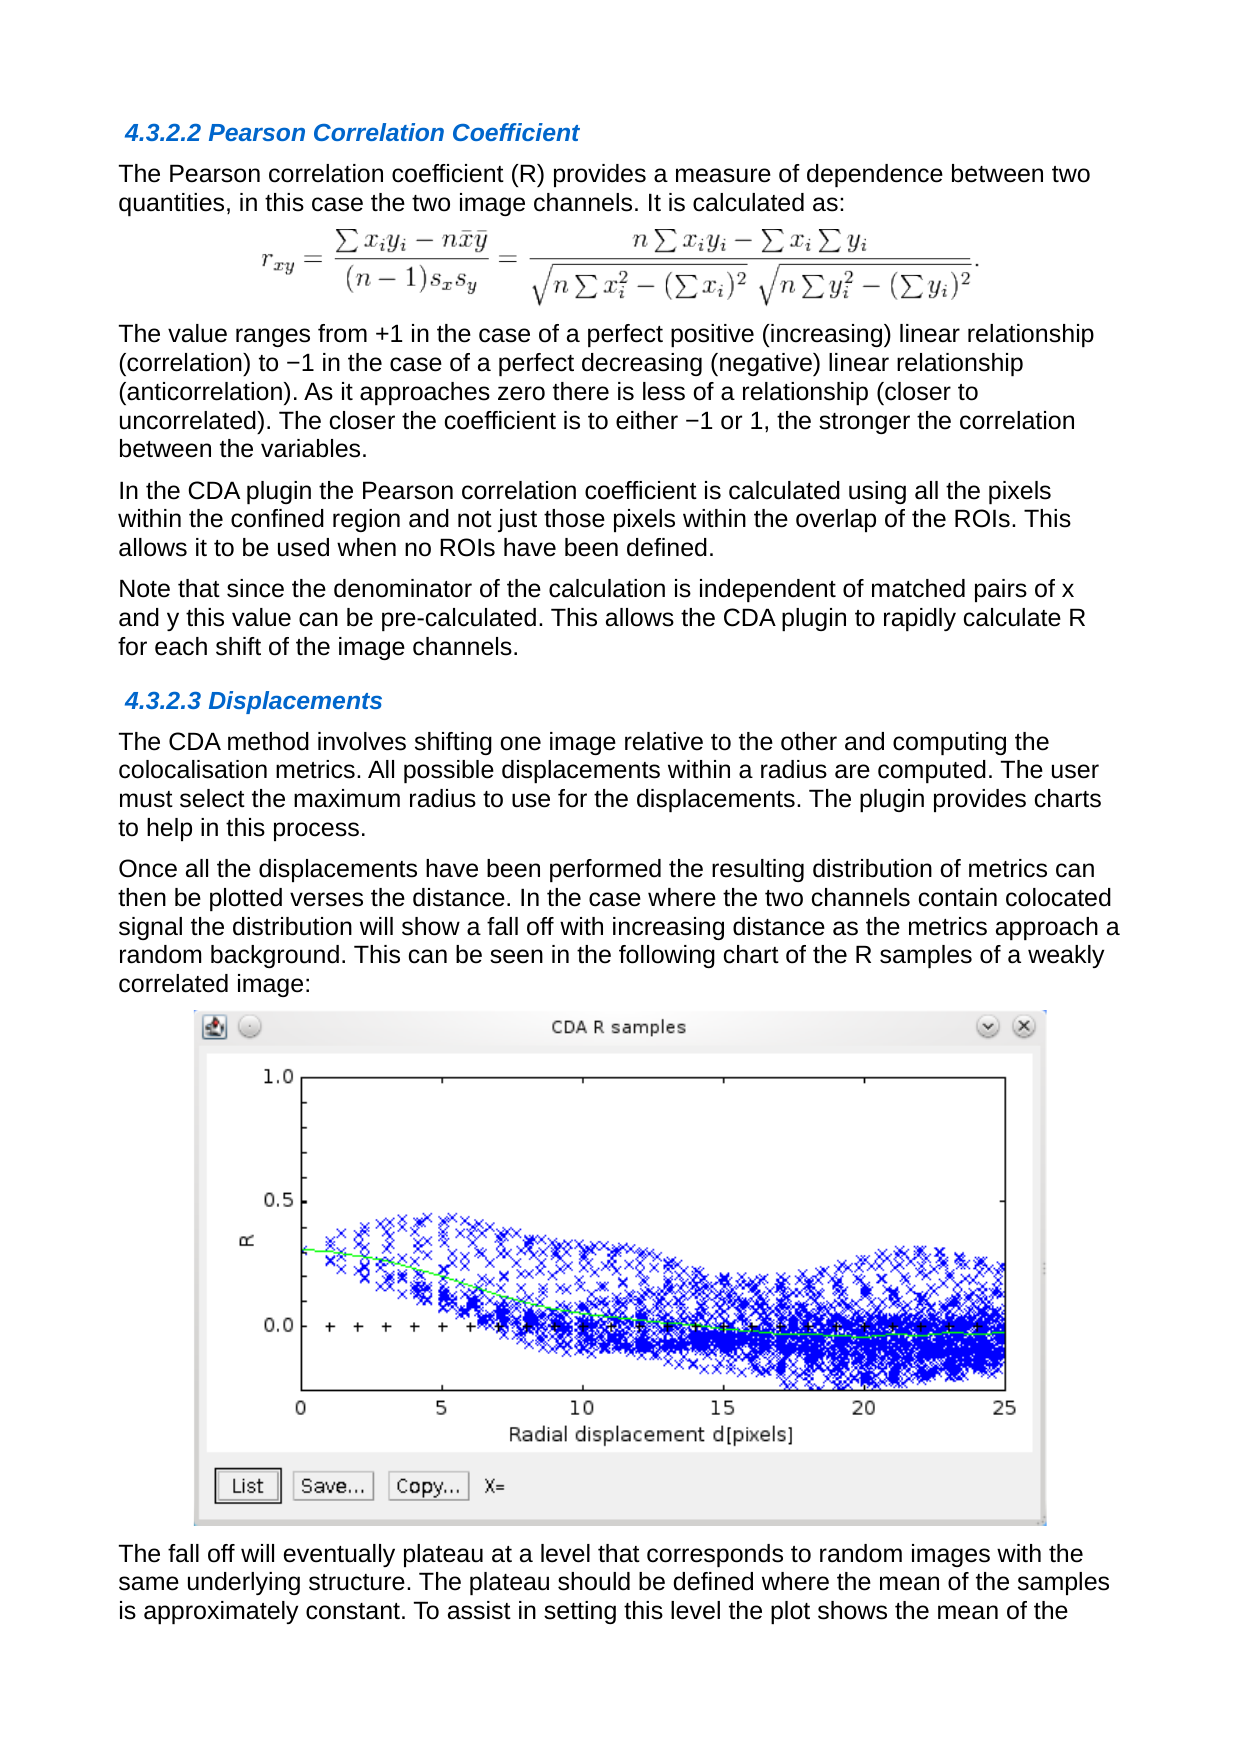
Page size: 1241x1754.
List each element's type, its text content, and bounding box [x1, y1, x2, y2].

picture [193, 1010, 1047, 1526]
subtitle Displacements [118, 686, 1122, 714]
text The fall off will eventually plateau at a level that corresponds to random images with the same underlying structure. The plateau should be defined where the mean of the samples is approximately constant. To assist in setting this level the plot shows the mean of the [118, 1538, 1122, 1625]
text The CDA method involves shifting one image relative to the other and computing the colocalisation metrics. All possible displacements within a radius are computed. The user must select the maximum radius to use for the displacements. The plugin provides charts to help in this process. [118, 727, 1122, 842]
text The Pearson correlation coefficient (R) provides a measure of dependence between two quantities, in this case the two image channels. It is calculated as: [118, 159, 1122, 217]
text The value ranges from +1 in the case of a perfect positive (increasing) linear relationship (correlation) to −1 in the case of a perfect decreasing (negative) linear relationship (anticorrelation). As it approaches zero there is less of a relationship (closer to uncorrelated). The closer the coefficient is to either −1 or 1, the stronger the correlation between the variables. [118, 319, 1122, 463]
text In the CDA plugin the Pearson correlation coefficient is calculated using all the pixels within the confined region and not just those pixels within the overlap of the ROIs. This allows it to be used when no ROIs have been defined. [118, 476, 1122, 562]
subtitle Pearson Correlation Coefficient [118, 118, 1122, 147]
text Note that since the denominator of the calculation is independent of matched pairs of x and y this value can be pre-calculated. This allows the CDA plugin to rapidly calculate R for each shift of the image channels. [118, 574, 1122, 661]
text Once all the displacements have been performed the resulting distribution of metrics can then be plotted verses the distance. In the case where the two channels contain colocated signal the distribution will show a fall off with increasing distance as the metrics approach a random background. This can be seen in the following chart of the R samples of a weakly correlated image: [118, 854, 1122, 998]
picture [261, 229, 979, 307]
